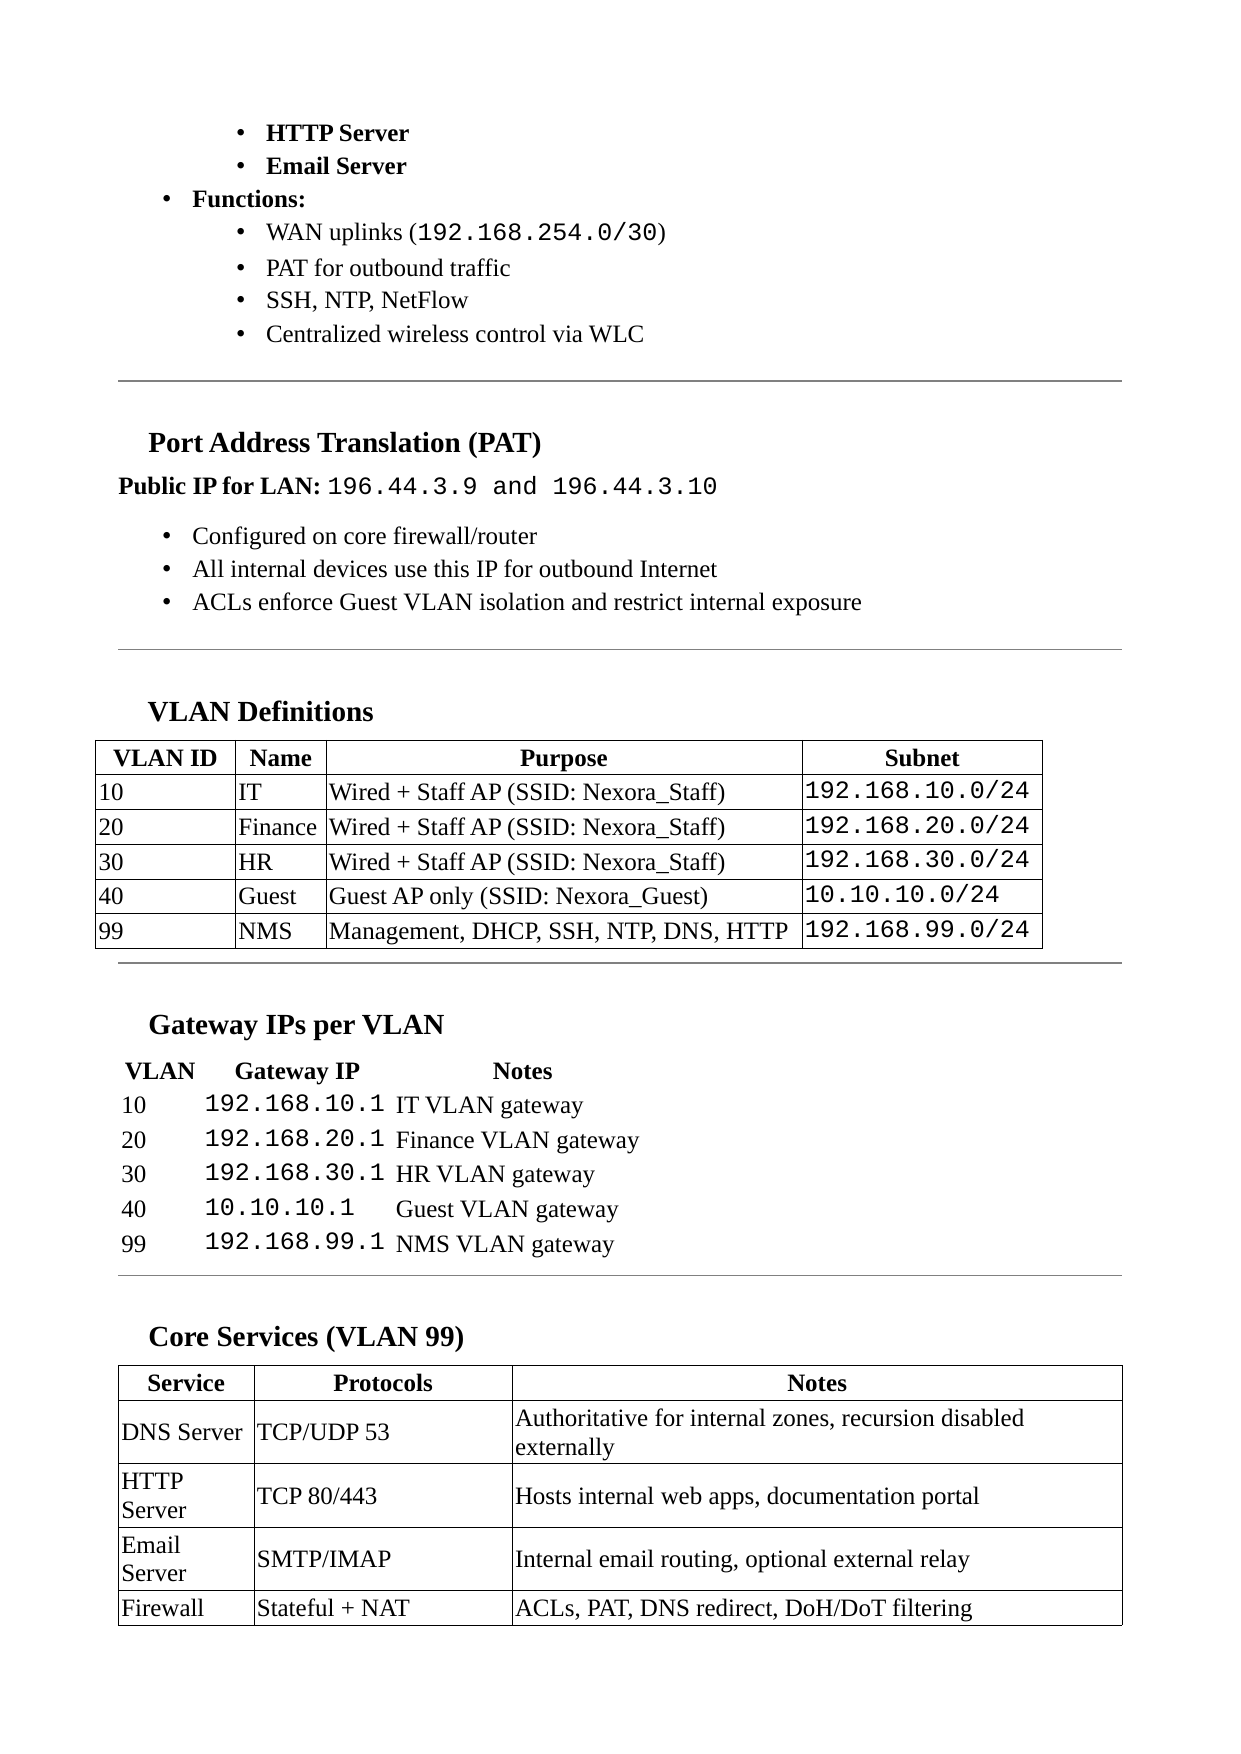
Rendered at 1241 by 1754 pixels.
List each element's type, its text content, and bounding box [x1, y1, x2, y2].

table_header Notes [513, 1366, 1122, 1400]
list HTTP Server [236, 118, 1122, 147]
table_cell 10.10.10.0/24 [803, 880, 1042, 913]
table_cell Hosts internal web apps, documentation portal [513, 1464, 1122, 1527]
table_cell Management, DHCP, SSH, NTP, DNS, HTTP [327, 914, 802, 948]
list PAT for outbound traffic [236, 253, 1122, 281]
table_cell ACLs, PAT, DNS redirect, DoH/DoT filtering [513, 1591, 1122, 1625]
table_cell 192.168.99.1 [202, 1226, 393, 1260]
subtitle 🔐 Port Address Translation (PAT) [118, 425, 1122, 459]
table_cell Email Server [119, 1528, 254, 1590]
table_cell Authoritative for internal zones, recursion disabled externally [513, 1401, 1122, 1463]
table_cell Internal email routing, optional external relay [513, 1528, 1122, 1590]
table_cell TCP/UDP 53 [255, 1401, 512, 1463]
list Email Server [236, 151, 1122, 180]
table_cell NMS [236, 914, 326, 948]
table_cell 192.168.20.0/24 [803, 810, 1042, 844]
table_cell 192.168.10.0/24 [803, 775, 1042, 809]
table_cell 192.168.10.1 [202, 1088, 393, 1122]
table_cell 30 [118, 1157, 202, 1191]
table_cell Wired + Staff AP (SSID: Nexora_Staff) [327, 845, 802, 878]
table_cell 10.10.10.1 [202, 1191, 393, 1226]
subtitle 🔹 Core Services (VLAN 99) [118, 1319, 1122, 1353]
table_cell Wired + Staff AP (SSID: Nexora_Staff) [327, 810, 802, 844]
list ACLs enforce Guest VLAN isolation and restrict internal exposure [162, 587, 1122, 616]
list WAN uplinks (192.168.254.0/30) [236, 217, 1122, 248]
table_header Service [119, 1366, 254, 1400]
table_cell HR [236, 845, 326, 878]
table_cell NMS VLAN gateway [393, 1226, 652, 1260]
table_cell Guest VLAN gateway [393, 1191, 652, 1226]
table_header VLAN ID [96, 741, 235, 774]
table_header Purpose [327, 741, 802, 774]
table_header Protocols [255, 1366, 512, 1400]
table_cell 192.168.30.0/24 [803, 845, 1042, 878]
table_cell IT [236, 775, 326, 809]
table_cell Finance VLAN gateway [393, 1122, 652, 1157]
table_cell SMTP/IMAP [255, 1528, 512, 1590]
table_cell Guest AP only (SSID: Nexora_Guest) [327, 880, 802, 913]
table_cell 192.168.20.1 [202, 1122, 393, 1157]
table_header Notes [393, 1053, 652, 1087]
table_cell TCP 80/443 [255, 1464, 512, 1527]
table_cell Stateful + NAT [255, 1591, 512, 1625]
table_header VLAN [118, 1053, 202, 1087]
table_cell HTTP Server [119, 1464, 254, 1527]
table_cell Firewall [119, 1591, 254, 1625]
table_cell Guest [236, 880, 326, 913]
table_cell DNS Server [119, 1401, 254, 1463]
table_cell 40 [118, 1191, 202, 1226]
table_header Name [236, 741, 326, 774]
list All internal devices use this IP for outbound Internet [162, 554, 1122, 583]
subtitle 🔹 Gateway IPs per VLAN [118, 1007, 1122, 1040]
list SSH, NTP, NetFlow [236, 286, 1122, 314]
table_cell 192.168.99.0/24 [803, 914, 1042, 948]
table_cell 10 [118, 1088, 202, 1122]
table_cell 30 [96, 845, 235, 878]
list Functions: [162, 184, 1122, 213]
table_cell Finance [236, 810, 326, 844]
table_cell 20 [96, 810, 235, 844]
table_cell 40 [96, 880, 235, 913]
table_cell 20 [118, 1122, 202, 1157]
subtitle 🔹 VLAN Definitions [118, 694, 1122, 727]
table_header Subnet [803, 741, 1042, 774]
table_header Gateway IP [202, 1053, 393, 1087]
table_cell 192.168.30.1 [202, 1157, 393, 1191]
table_cell IT VLAN gateway [393, 1088, 652, 1122]
text Public IP for LAN: 196.44.3.9 and 196.44.3.10 [118, 471, 1122, 502]
table_cell 99 [96, 914, 235, 948]
table_cell Wired + Staff AP (SSID: Nexora_Staff) [327, 775, 802, 809]
table_cell 10 [96, 775, 235, 809]
table_cell HR VLAN gateway [393, 1157, 652, 1191]
list Centralized wireless control via WLC [236, 319, 1122, 347]
table_cell 99 [118, 1226, 202, 1260]
list Configured on core firewall/router [162, 521, 1122, 550]
